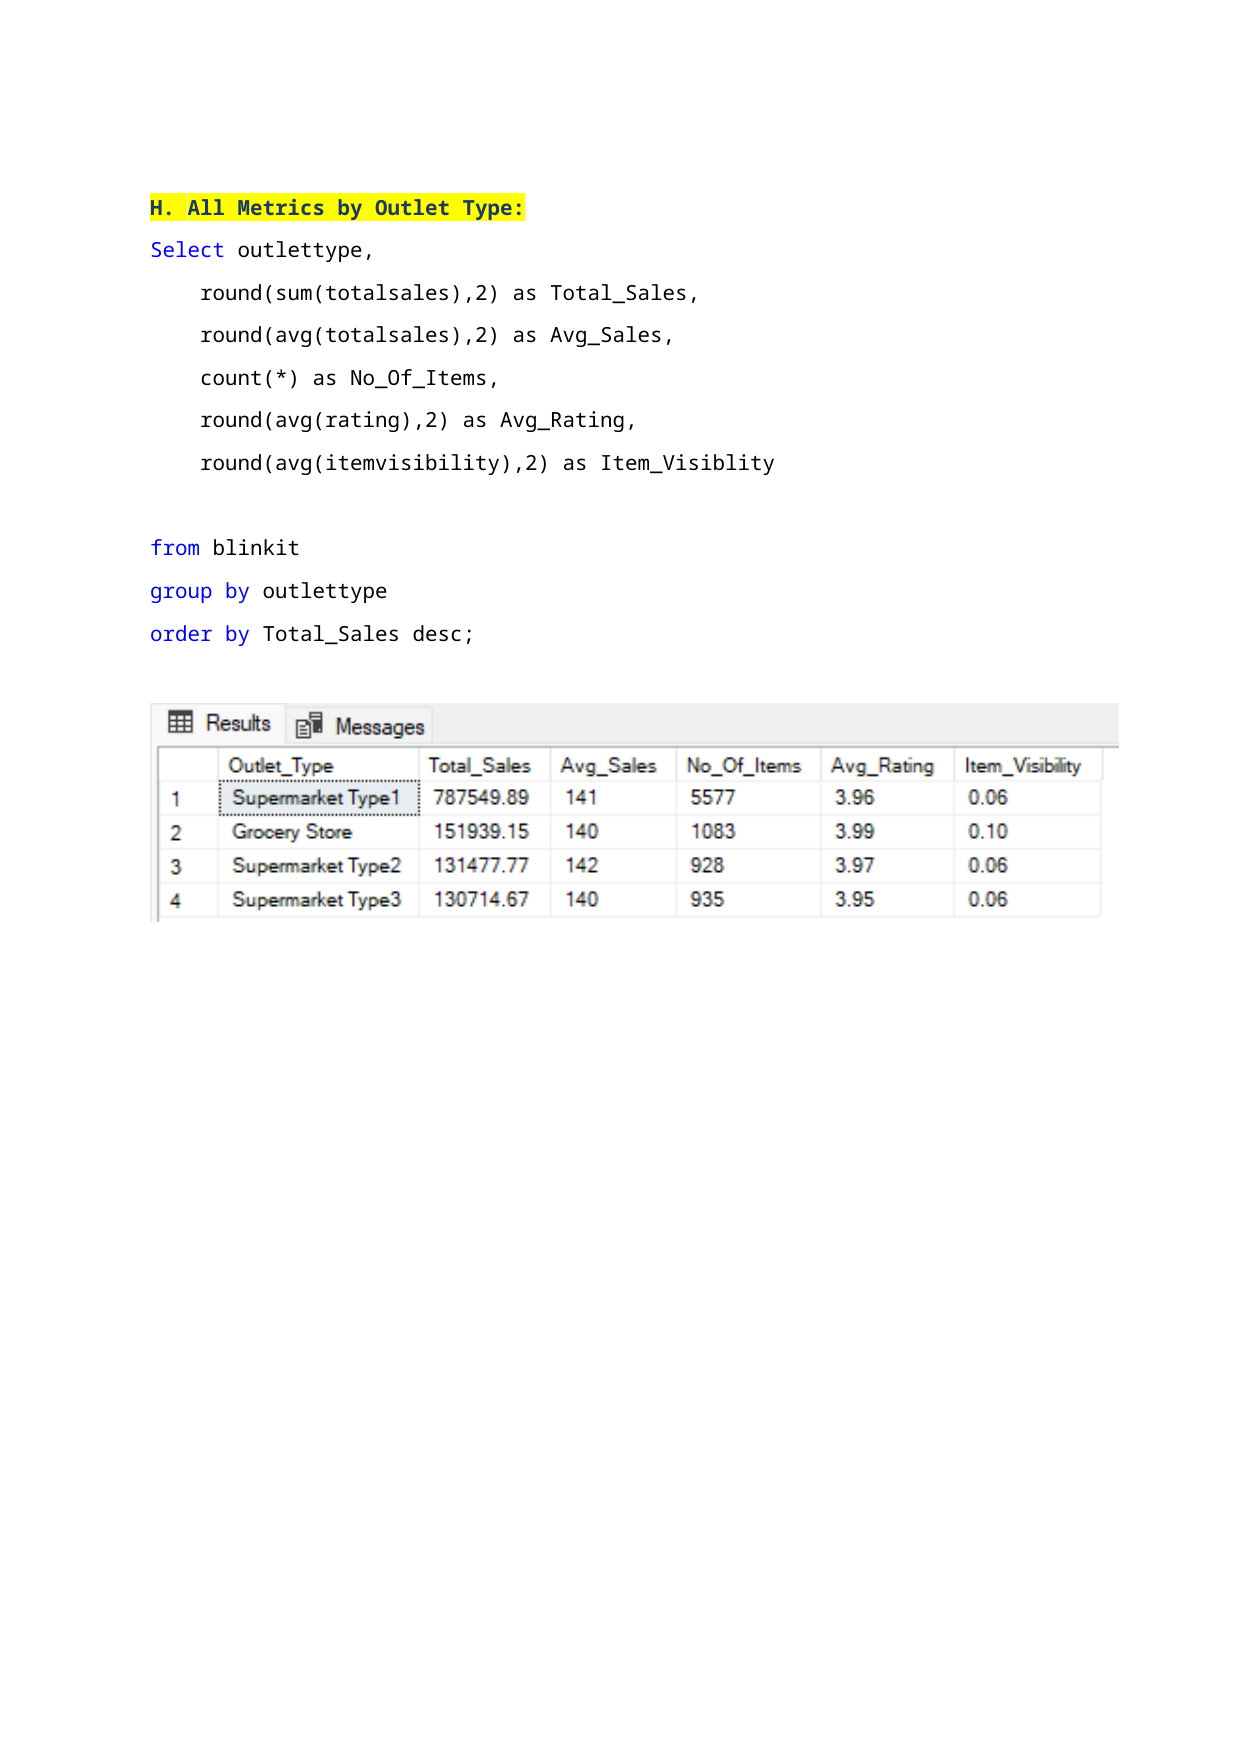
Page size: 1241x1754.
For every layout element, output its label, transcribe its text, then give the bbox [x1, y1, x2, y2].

text Select outlettype, [150, 235, 1090, 264]
text round(sum(totalsales),2) as Total_Sales, [150, 278, 1090, 306]
text round(avg(itemvisibility),2) as Item_Visiblity [150, 448, 1090, 477]
text order by Total_Sales desc; [150, 619, 1090, 647]
text count(*) as No_Of_Items, [150, 363, 1090, 391]
text H. All Metrics by Outlet Type: [150, 193, 1090, 221]
picture [150, 703, 1119, 922]
text from blinkit [150, 533, 1090, 562]
text group by outlettype [150, 576, 1090, 604]
text round(avg(totalsales),2) as Avg_Sales, [150, 320, 1090, 349]
text round(avg(rating),2) as Avg_Rating, [150, 406, 1090, 434]
